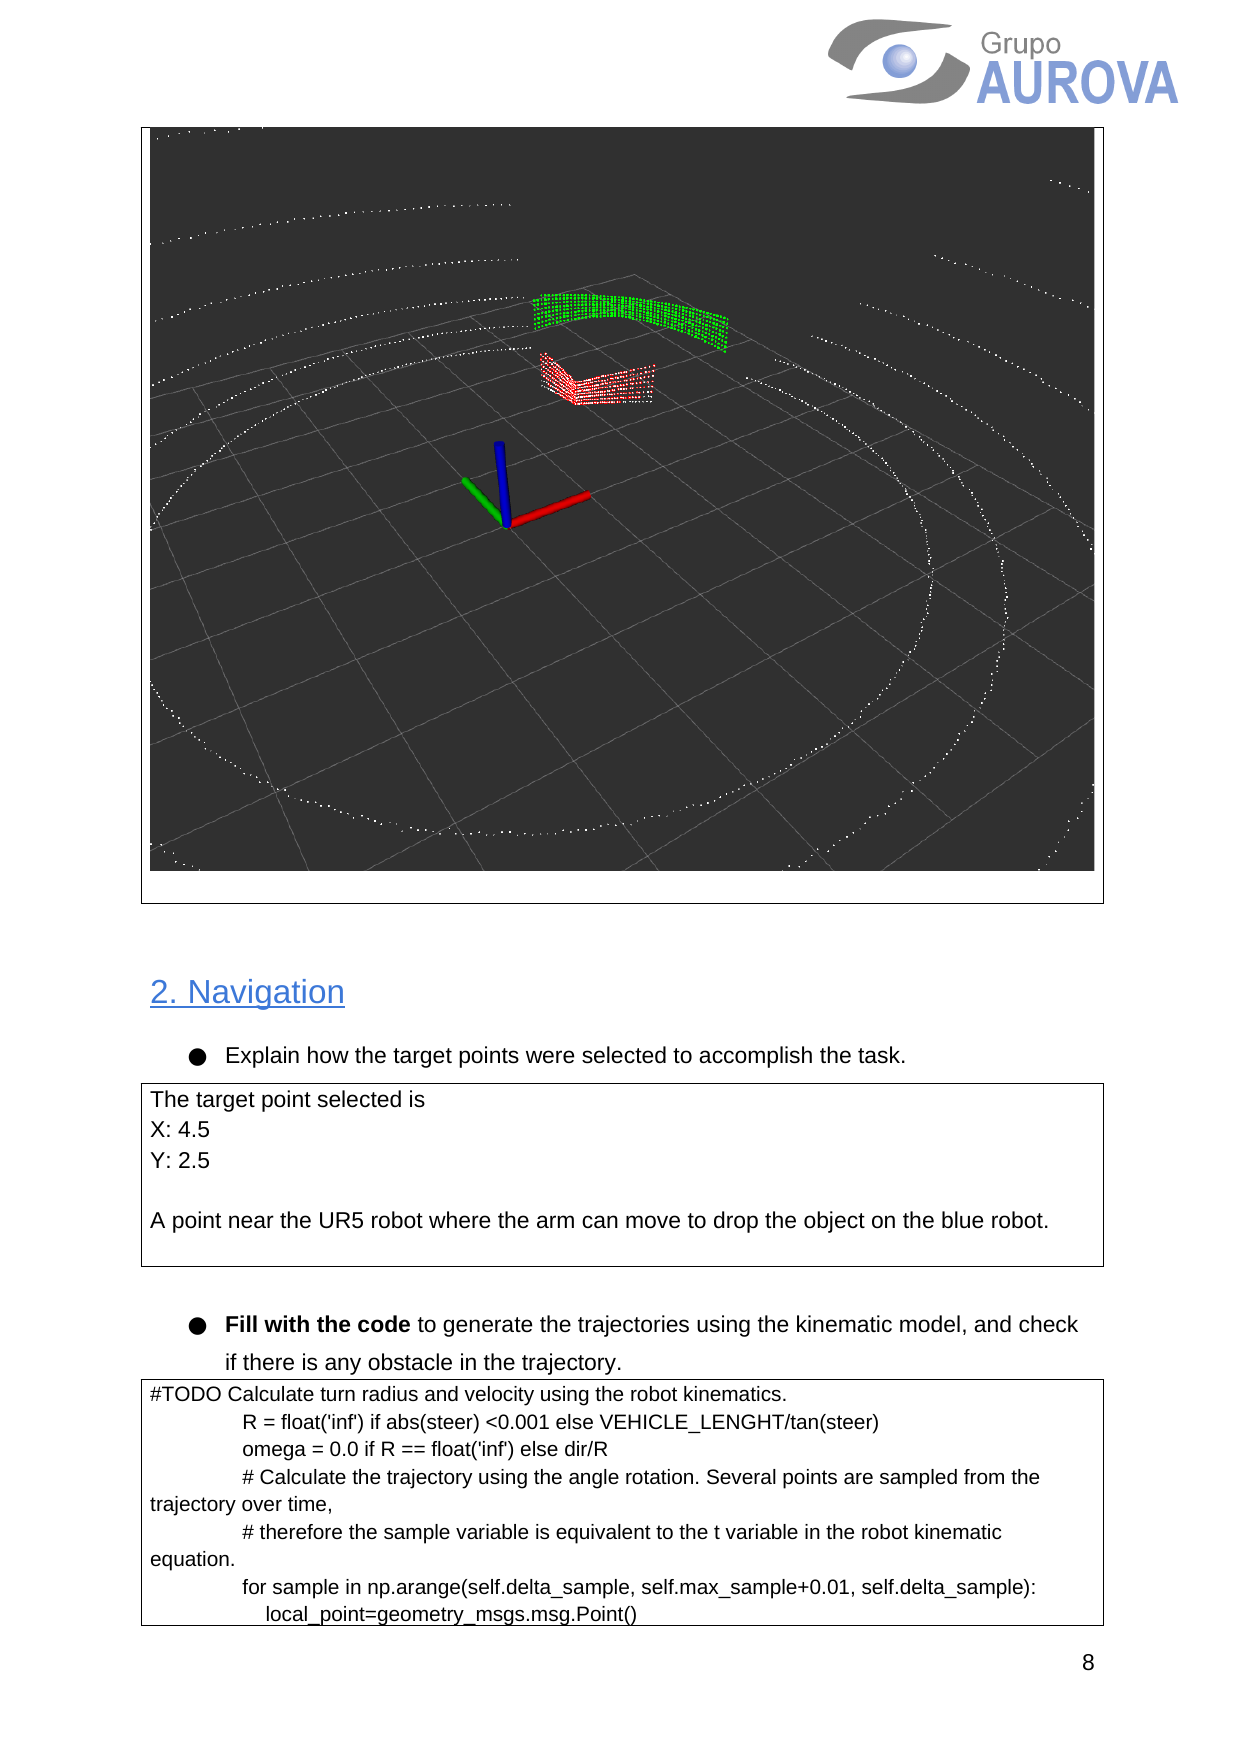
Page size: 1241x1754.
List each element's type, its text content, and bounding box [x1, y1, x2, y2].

text local_point=geometry_msgs.msg.Point() [142, 1599, 1103, 1625]
text X: 4.5 [142, 1113, 1103, 1143]
text # Calculate the trajectory using the angle rotation. Several points are sampled from the trajectory over time, [142, 1462, 1103, 1516]
list Fill with the code to generate the trajectories using the kinematic model, and check if there is any obstacle in the trajectory. [187, 1298, 1094, 1375]
text The target point selected is [142, 1084, 1103, 1113]
text #TODO Calculate turn radius and velocity using the robot kinematics. [142, 1380, 1103, 1406]
picture [150, 127, 1095, 871]
picture [825, 18, 1183, 108]
text omega = 0.0 if R == float('inf') else dir/R [142, 1434, 1103, 1461]
list Explain how the target points were selected to accomplish the task. [187, 1029, 1094, 1076]
text # therefore the sample variable is equivalent to the t variable in the robot kinematic equation. [142, 1517, 1103, 1571]
subtitle Navigation [150, 972, 1094, 1011]
text R = float('inf') if abs(steer) <0.001 else VEHICLE_LENGHT/tan(steer) [142, 1407, 1103, 1434]
text A point near the UR5 robot where the arm can move to drop the object on the blue robot. [142, 1204, 1103, 1233]
text for sample in np.arange(self.delta_sample, self.max_sample+0.01, self.delta_sample): [142, 1572, 1103, 1599]
text Y: 2.5 [142, 1143, 1103, 1173]
